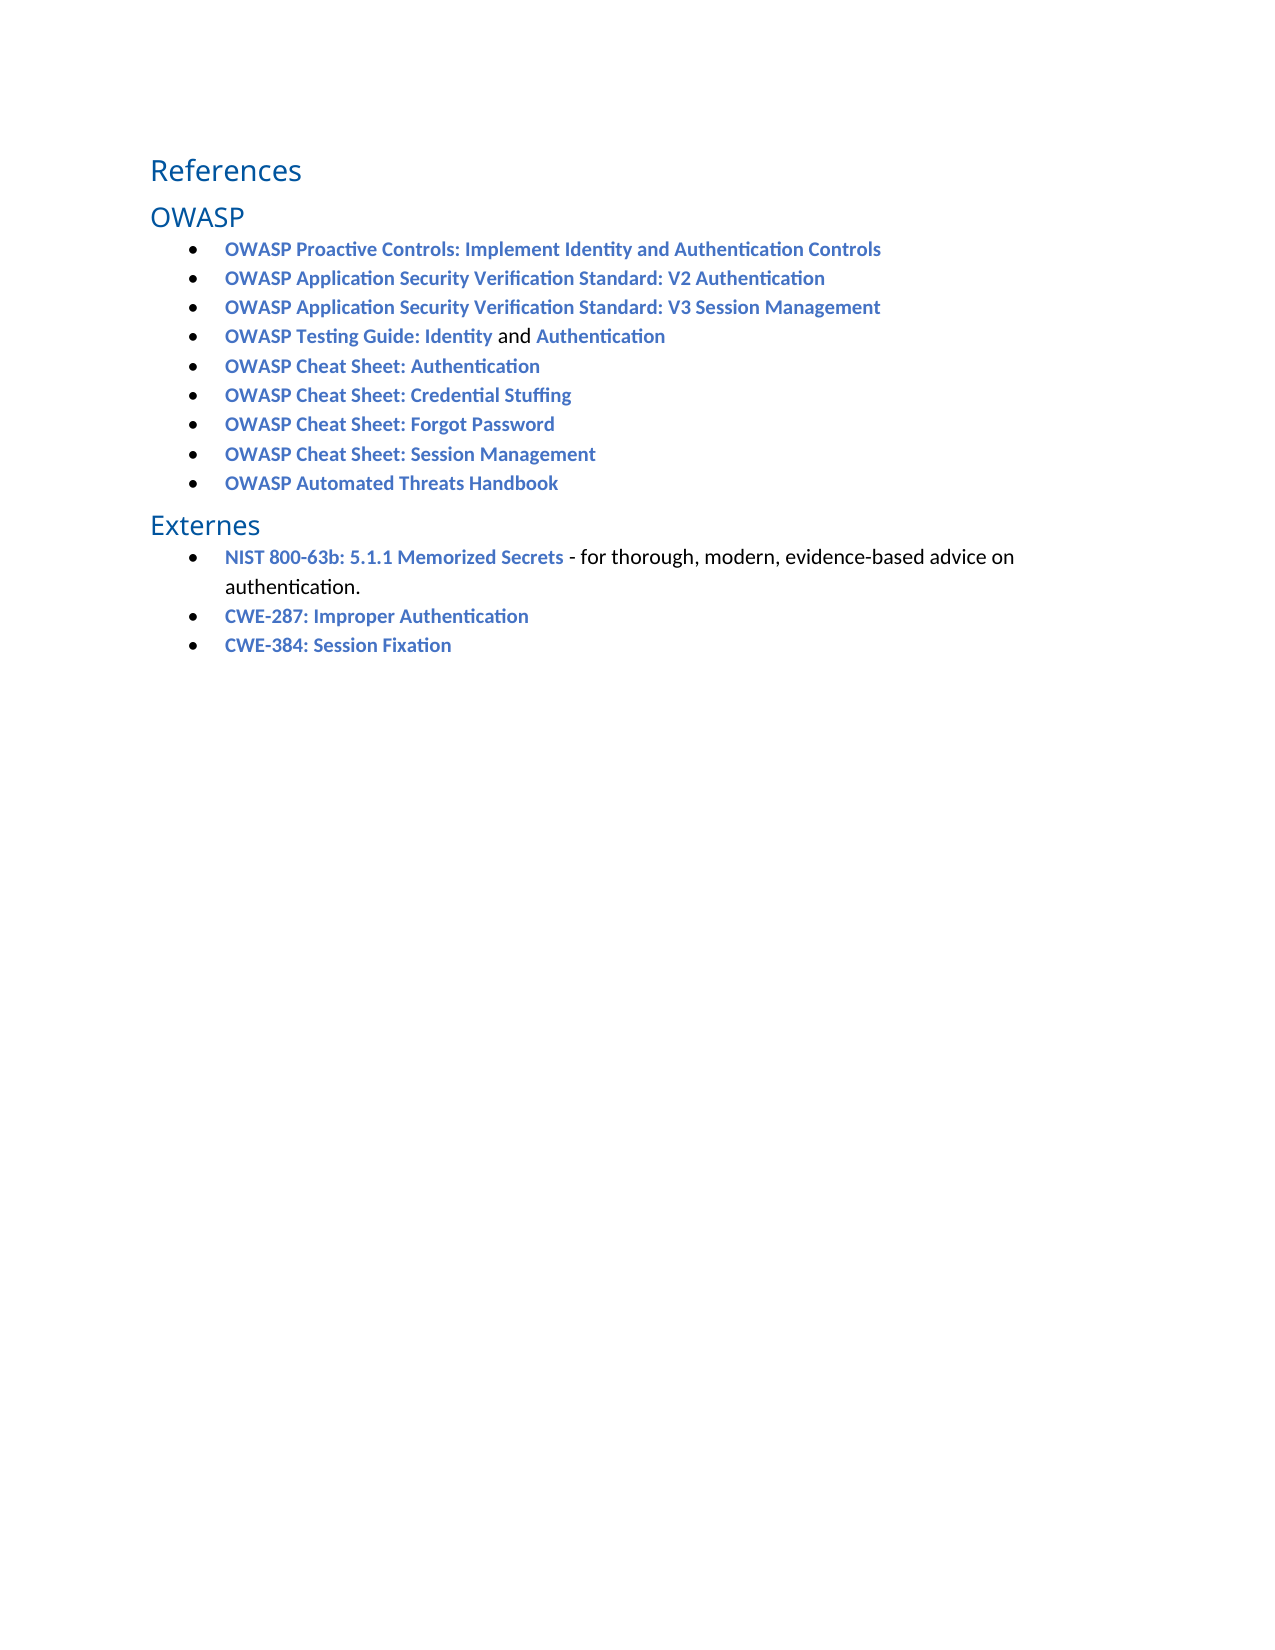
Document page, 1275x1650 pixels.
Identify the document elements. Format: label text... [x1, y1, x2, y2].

list OWASP Application Security Verification Standard: V3 Session Management [187, 293, 1125, 320]
list OWASP Application Security Verification Standard: V2 Authentication [187, 264, 1125, 291]
list OWASP Automated Threats Handbook [187, 469, 1125, 496]
list OWASP Cheat Sheet: Forgot Password [187, 411, 1125, 437]
list NIST 800-63b: 5.1.1 Memorized Secrets - for thorough, modern, evidence-based advice on authentication. [187, 543, 1125, 599]
list OWASP Cheat Sheet: Authentication [187, 352, 1125, 379]
subtitle References [150, 150, 1125, 190]
list OWASP Cheat Sheet: Credential Stuffing [187, 381, 1125, 408]
subtitle OWASP [150, 198, 1125, 235]
subtitle Externes [150, 507, 1125, 543]
list CWE-287: Improper Authentication [187, 602, 1125, 629]
list OWASP Proactive Controls: Implement Identity and Authentication Controls [187, 235, 1125, 262]
list CWE-384: Session Fixation [187, 631, 1125, 658]
list OWASP Cheat Sheet: Session Management [187, 440, 1125, 466]
list OWASP Testing Guide: Identity and Authentication [187, 323, 1125, 349]
